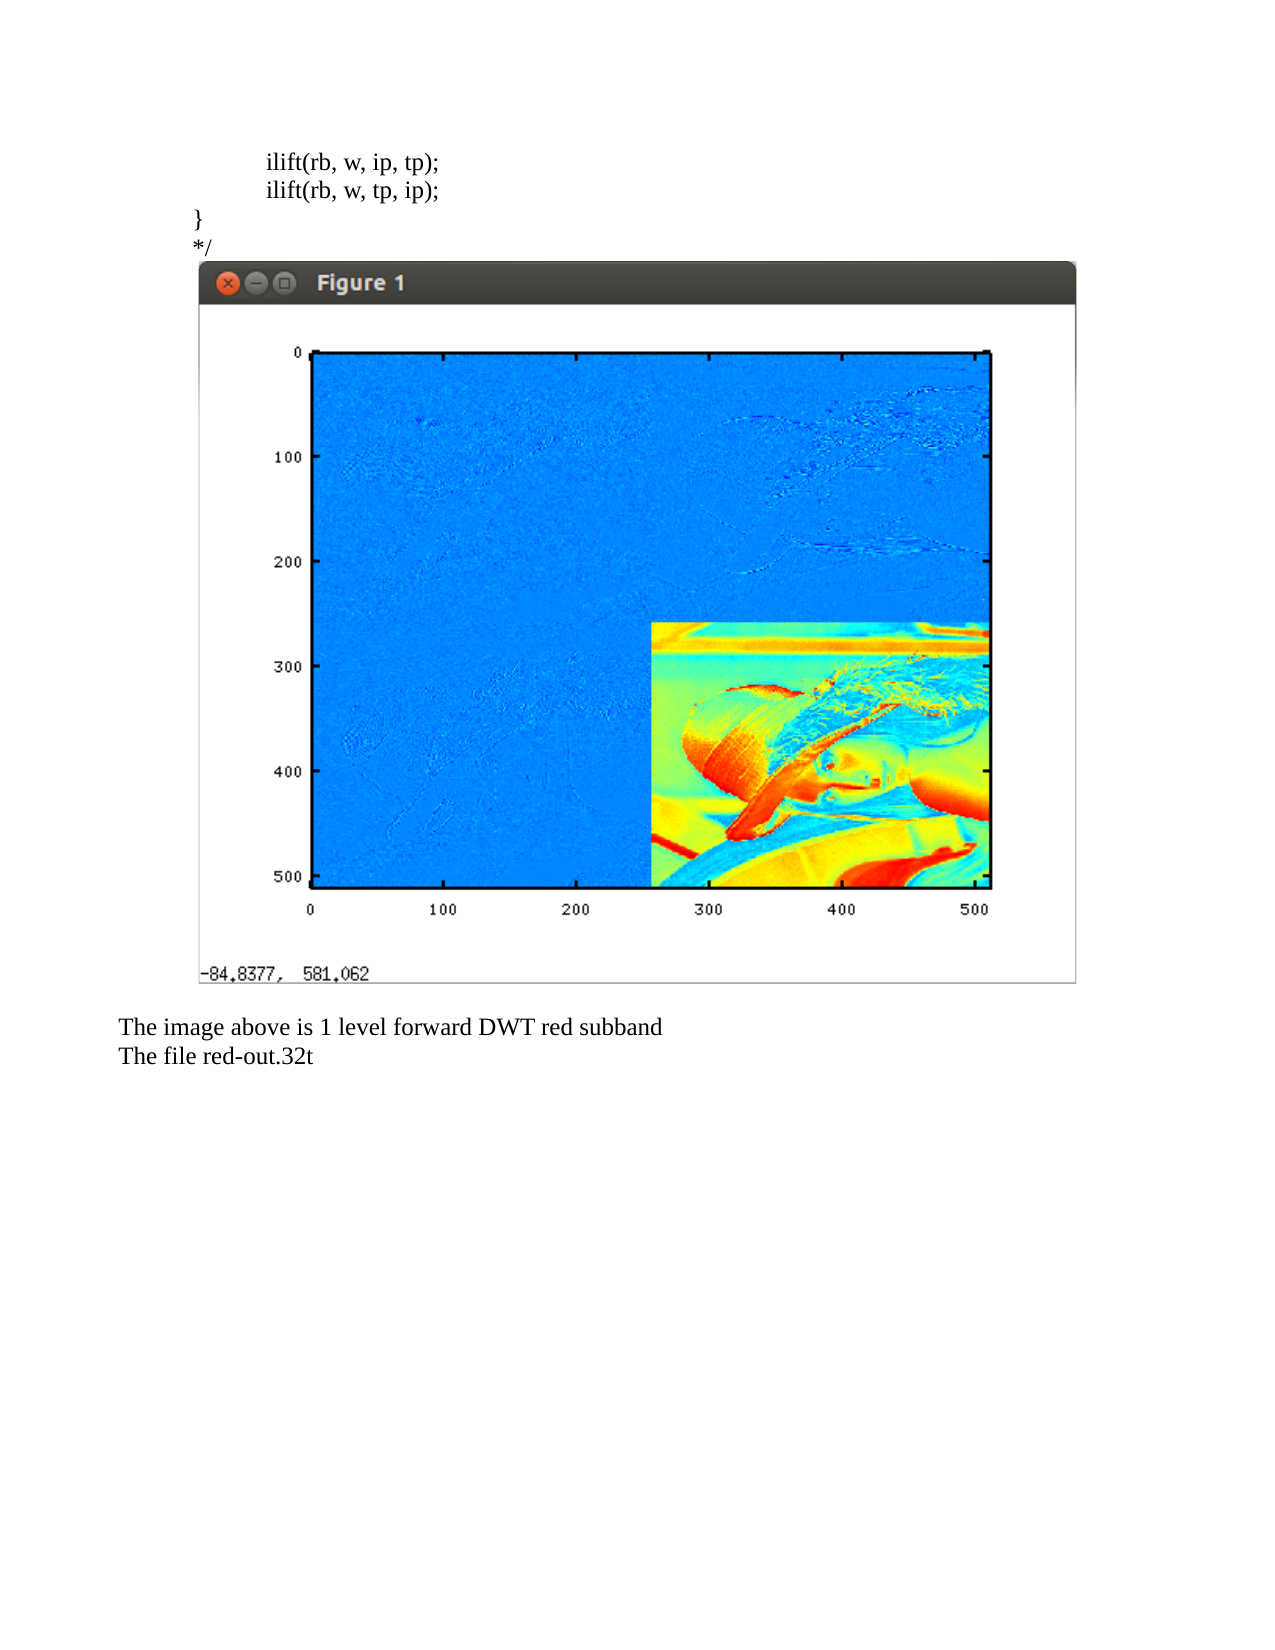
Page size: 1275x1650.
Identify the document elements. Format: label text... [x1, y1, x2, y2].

text The file red-out.32t [118, 1041, 1157, 1070]
text } [118, 204, 1157, 233]
text ilift(rb, w, ip, tp); [118, 147, 1157, 176]
text ilift(rb, w, tp, ip); [118, 176, 1157, 204]
picture [198, 261, 1077, 984]
text */ [118, 233, 1157, 262]
text The image above is 1 level forward DWT red subband [118, 1012, 1157, 1041]
